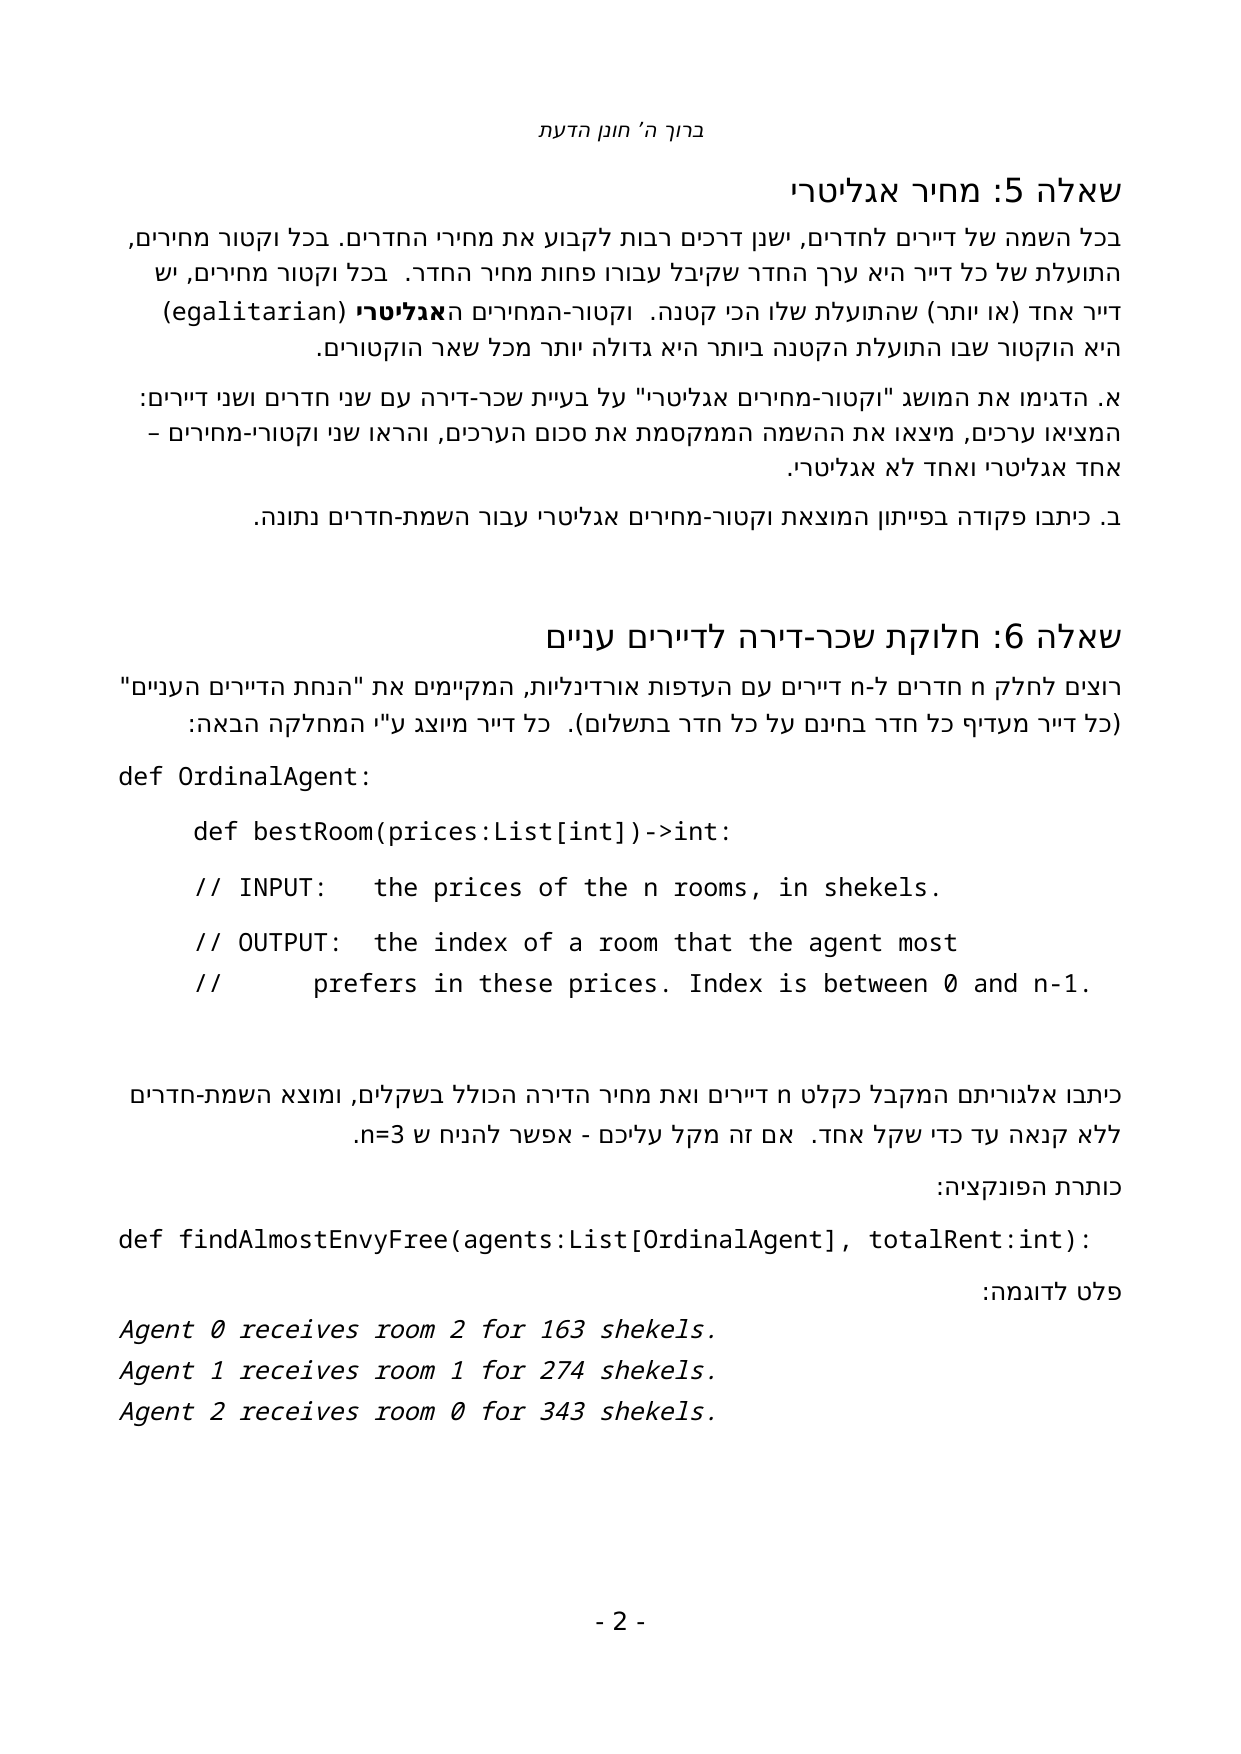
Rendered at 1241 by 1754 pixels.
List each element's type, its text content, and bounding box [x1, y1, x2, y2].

text def bestRoom(prices:List[int])->int: [118, 814, 1122, 848]
text ב. כיתבו פקודה בפייתון המוצאת וקטור-מחירים אגליטרי עבור השמת-חדרים נתונה. [118, 502, 1122, 531]
text כיתבו אלגוריתם המקבל כקלט n דיירים ואת מחיר הדירה הכולל בשקלים, ומוצא השמת-חדרים ללא קנאה עד כדי שקל אחד. אם זה מקל עליכם - אפשר להניח ש n=3. [118, 1076, 1122, 1150]
text def OrdinalAgent: [118, 758, 1122, 793]
text def findAlmostEnvyFree(agents:List[OrdinalAgent], totalRent:int): [118, 1221, 1122, 1255]
text Agent 2 receives room 0 for 343 shekels. [118, 1393, 1122, 1427]
text Agent 1 receives room 1 for 274 shekels. [118, 1353, 1122, 1387]
text בכל השמה של דיירים לחדרים, ישנן דרכים רבות לקבוע את מחירי החדרים. בכל וקטור מחירים, התועלת של כל דייר היא ערך החדר שקיבל עבורו פחות מחיר החדר. בכל וקטור מחירים, יש דייר אחד (או יותר) שהתועלת שלו הכי קטנה. וקטור-המחירים האגליטרי (egalitarian) היא הוקטור שבו התועלת הקטנה ביותר היא גדולה יותר מכל שאר הוקטורים. [118, 223, 1122, 362]
text א. הדגימו את המושג "וקטור-מחירים אגליטרי" על בעיית שכר-דירה עם שני חדרים ושני דיירים: המציאו ערכים, מיצאו את ההשמה הממקסמת את סכום הערכים, והראו שני וקטורי-מחירים – אחד אגליטרי ואחד לא אגליטרי. [118, 383, 1122, 482]
subtitle שאלה 6: חלוקת שכר-דירה לדיירים עניים [118, 618, 1122, 657]
text פלט לדוגמה: [118, 1277, 1122, 1306]
text רוצים לחלק n חדרים ל-n דיירים עם העדפות אורדינליות, המקיימים את "הנחת הדיירים העניים" (כל דייר מעדיף כל חדר בחינם על כל חדר בתשלום). כל דייר מיוצג ע"י המחלקה הבאה: [118, 669, 1122, 738]
text // OUTPUT: the index of a room that the agent most // prefers in these prices. Index is between 0 and n-1. [118, 925, 1122, 1000]
text // INPUT: the prices of the n rooms, in shekels. [118, 869, 1122, 903]
text Agent 0 receives room 2 for 163 shekels. [118, 1312, 1122, 1346]
subtitle שאלה 5: מחיר אגליטרי [118, 172, 1122, 211]
text כותרת הפונקציה: [118, 1172, 1122, 1201]
